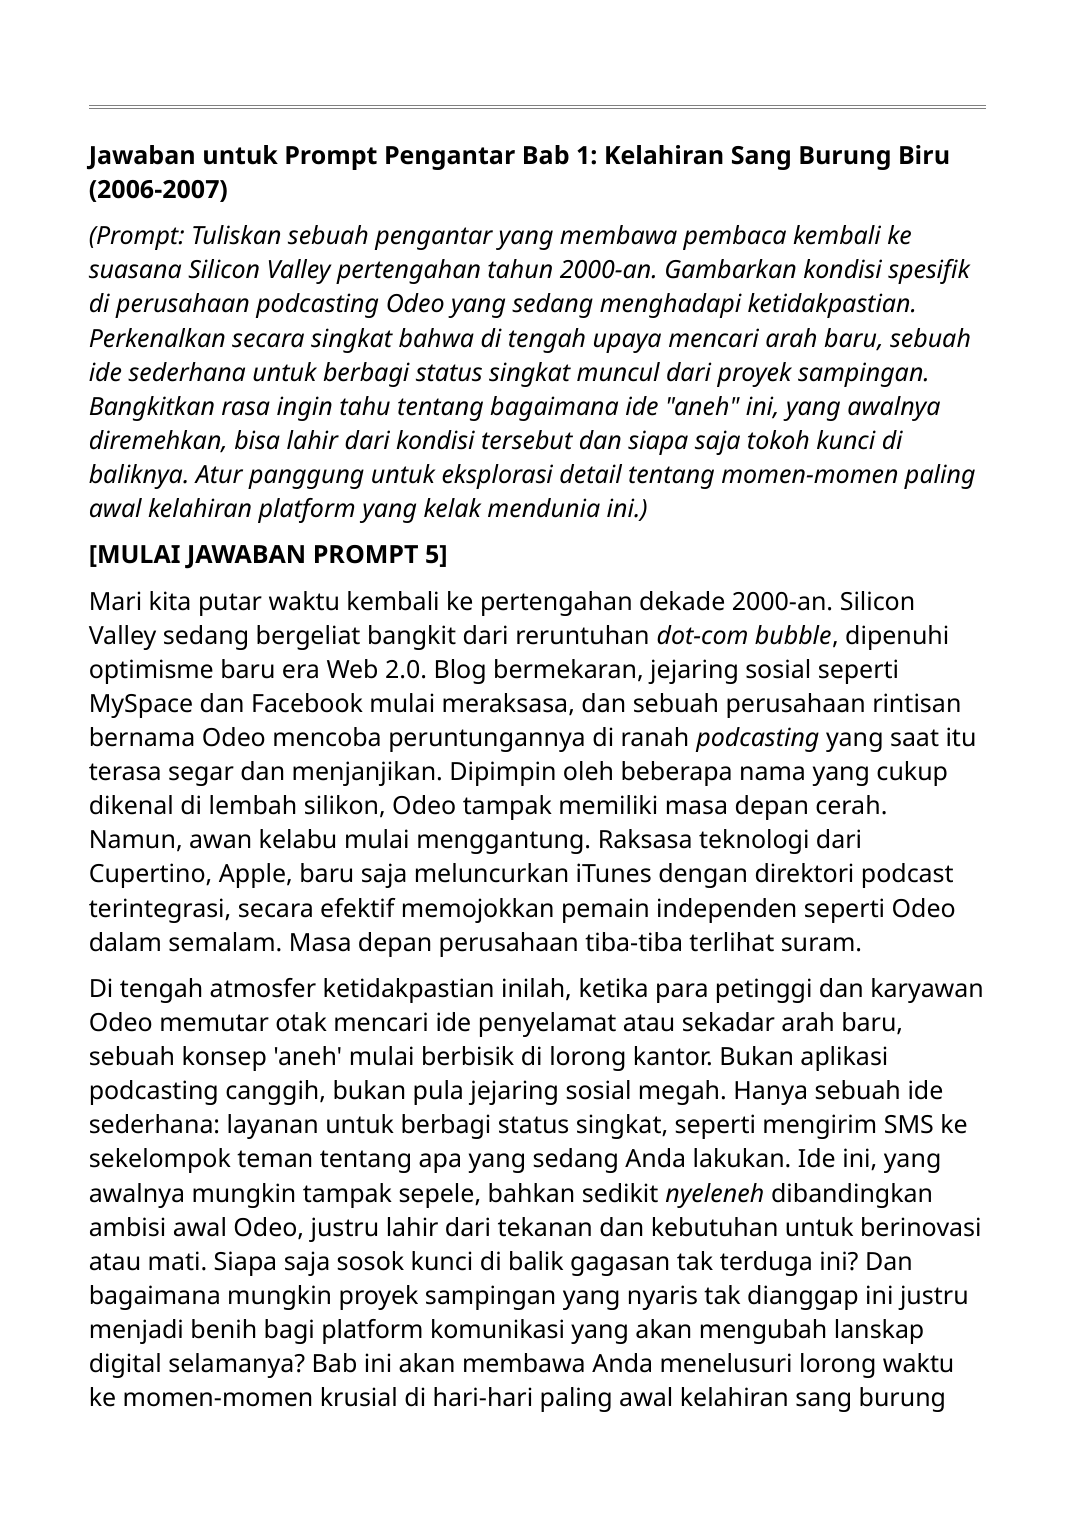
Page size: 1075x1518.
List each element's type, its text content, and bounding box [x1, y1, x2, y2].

text Jawaban untuk Prompt Pengantar Bab 1: Kelahiran Sang Burung Biru (2006-2007) [88, 137, 986, 206]
text Mari kita putar waktu kembali ke pertengahan dekade 2000-an. Silicon Valley sedang bergeliat bangkit dari reruntuhan dot-com bubble, dipenuhi optimisme baru era Web 2.0. Blog bermekaran, jejaring sosial seperti MySpace dan Facebook mulai meraksasa, dan sebuah perusahaan rintisan bernama Odeo mencoba peruntungannya di ranah podcasting yang saat itu terasa segar dan menjanjikan. Dipimpin oleh beberapa nama yang cukup dikenal di lembah silikon, Odeo tampak memiliki masa depan cerah. Namun, awan kelabu mulai menggantung. Raksasa teknologi dari Cupertino, Apple, baru saja meluncurkan iTunes dengan direktori podcast terintegrasi, secara efektif memojokkan pemain independen seperti Odeo dalam semalam. Masa depan perusahaan tiba-tiba terlihat suram. [88, 584, 986, 958]
text (Prompt: Tuliskan sebuah pengantar yang membawa pembaca kembali ke suasana Silicon Valley pertengahan tahun 2000-an. Gambarkan kondisi spesifik di perusahaan podcasting Odeo yang sedang menghadapi ketidakpastian. Perkenalkan secara singkat bahwa di tengah upaya mencari arah baru, sebuah ide sederhana untuk berbagi status singkat muncul dari proyek sampingan. Bangkitkan rasa ingin tahu tentang bagaimana ide "aneh" ini, yang awalnya diremehkan, bisa lahir dari kondisi tersebut dan siapa saja tokoh kunci di baliknya. Atur panggung untuk eksplorasi detail tentang momen-momen paling awal kelahiran platform yang kelak mendunia ini.) [88, 218, 986, 524]
text [MULAI JAWABAN PROMPT 5] [88, 537, 986, 571]
text Di tengah atmosfer ketidakpastian inilah, ketika para petinggi dan karyawan Odeo memutar otak mencari ide penyelamat atau sekadar arah baru, sebuah konsep 'aneh' mulai berbisik di lorong kantor. Bukan aplikasi podcasting canggih, bukan pula jejaring sosial megah. Hanya sebuah ide sederhana: layanan untuk berbagi status singkat, seperti mengirim SMS ke sekelompok teman tentang apa yang sedang Anda lakukan. Ide ini, yang awalnya mungkin tampak sepele, bahkan sedikit nyeleneh dibandingkan ambisi awal Odeo, justru lahir dari tekanan dan kebutuhan untuk berinovasi atau mati. Siapa saja sosok kunci di balik gagasan tak terduga ini? Dan bagaimana mungkin proyek sampingan yang nyaris tak dianggap ini justru menjadi benih bagi platform komunikasi yang akan mengubah lanskap digital selamanya? Bab ini akan membawa Anda menelusuri lorong waktu ke momen-momen krusial di hari-hari paling awal kelahiran sang burung [88, 971, 986, 1414]
